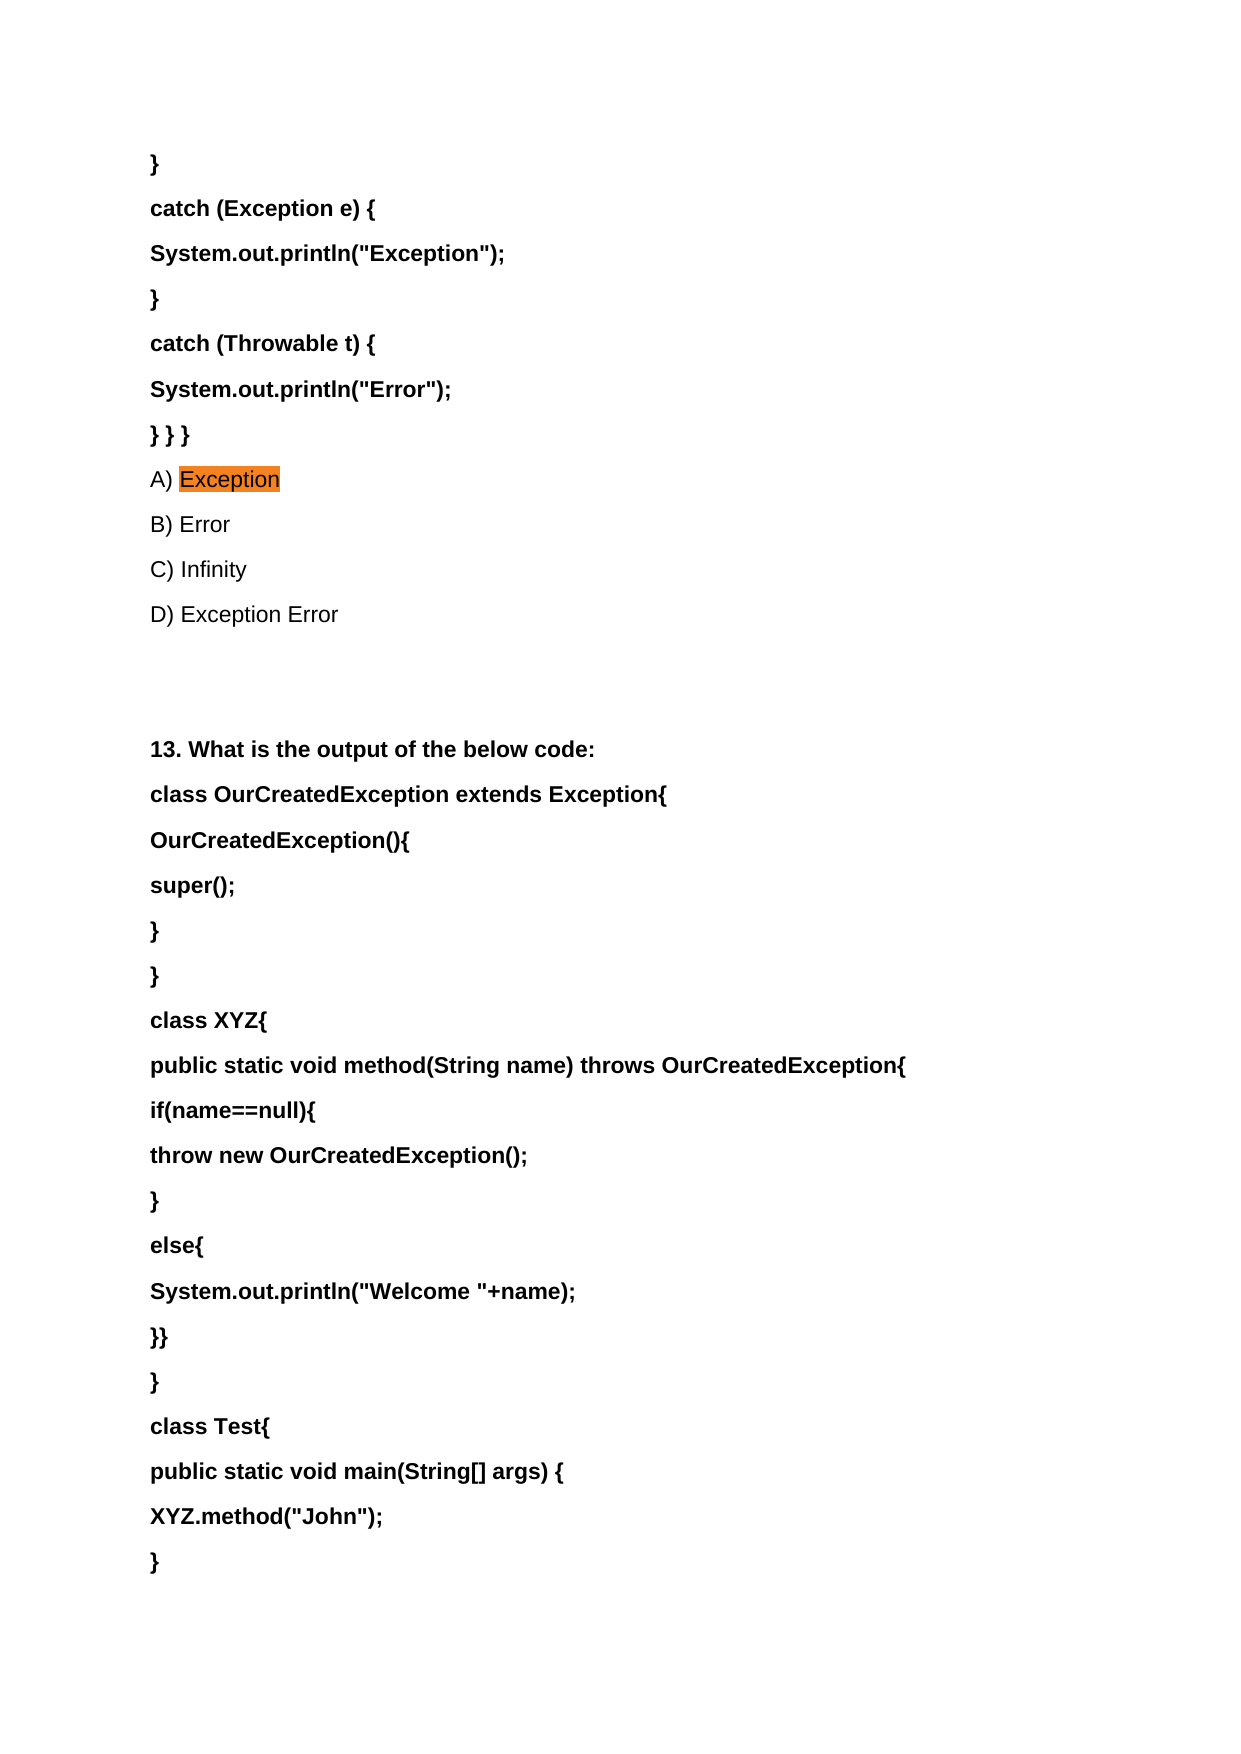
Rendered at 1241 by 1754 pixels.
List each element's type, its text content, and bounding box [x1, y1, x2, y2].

text D) Exception Error [150, 601, 1090, 627]
text if(name==null){ [150, 1097, 1090, 1123]
text 13. What is the output of the below code: [150, 736, 1090, 763]
text System.out.println("Welcome "+name); [150, 1278, 1090, 1304]
text } [150, 150, 1090, 176]
text } [150, 917, 1090, 943]
text B) Error [150, 511, 1090, 537]
text }} [150, 1323, 1090, 1349]
text super(); [150, 872, 1090, 898]
text throw new OurCreatedException(); [150, 1142, 1090, 1169]
text A) Exception [150, 466, 1090, 492]
text class Test{ [150, 1413, 1090, 1439]
text catch (Throwable t) { [150, 330, 1090, 357]
text C) Infinity [150, 556, 1090, 582]
text } [150, 1548, 1090, 1574]
text } [150, 1368, 1090, 1394]
text } [150, 285, 1090, 312]
text System.out.println("Exception"); [150, 240, 1090, 267]
text } [150, 962, 1090, 988]
text else{ [150, 1232, 1090, 1259]
text public static void main(String[] args) { [150, 1458, 1090, 1484]
text catch (Exception e) { [150, 195, 1090, 221]
text OurCreatedException(){ [150, 827, 1090, 853]
text System.out.println("Error"); [150, 376, 1090, 402]
text XYZ.method("John"); [150, 1503, 1090, 1529]
text class OurCreatedException extends Exception{ [150, 781, 1090, 808]
text public static void method(String name) throws OurCreatedException{ [150, 1052, 1090, 1078]
text } } } [150, 421, 1090, 447]
text class XYZ{ [150, 1007, 1090, 1033]
text } [150, 1187, 1090, 1214]
